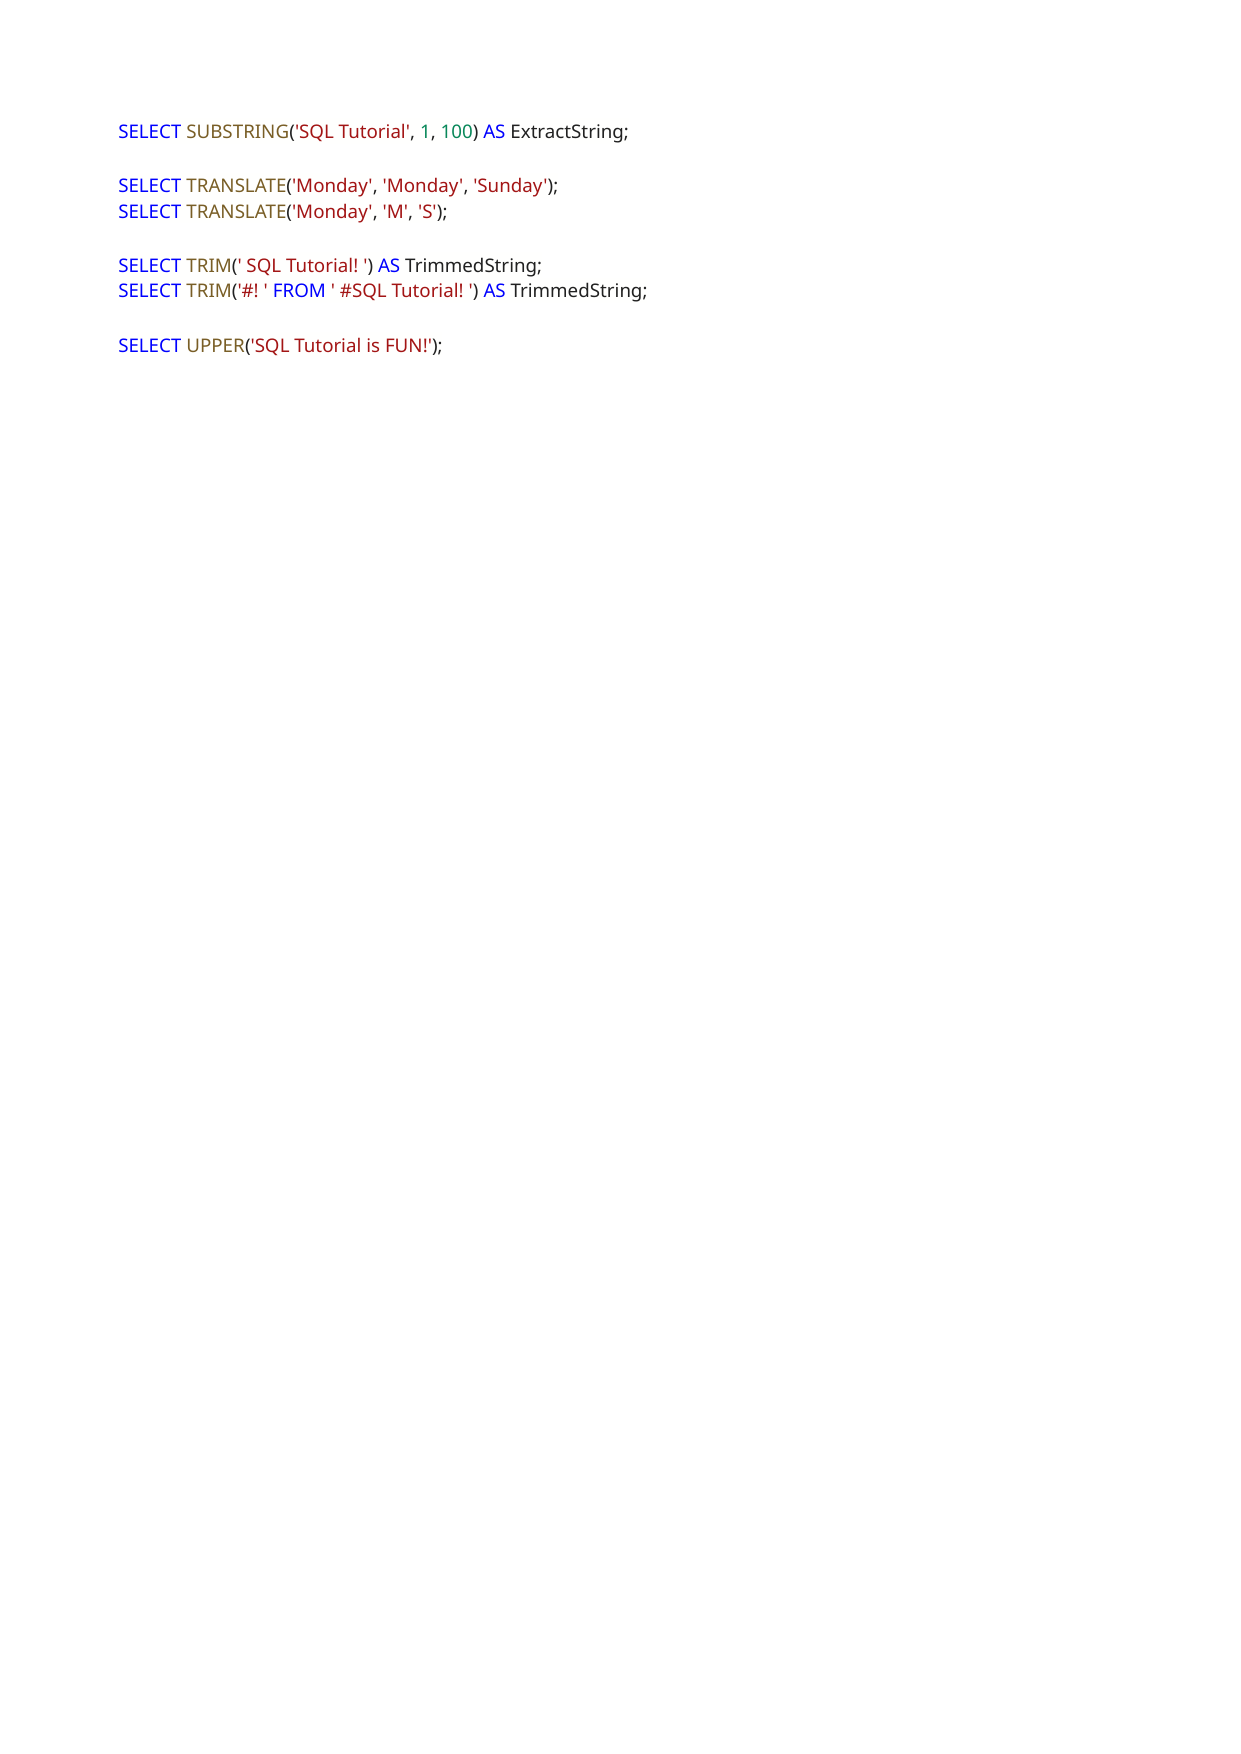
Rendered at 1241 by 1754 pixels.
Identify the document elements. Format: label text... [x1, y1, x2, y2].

text SELECT TRANSLATE('Monday', 'Monday', 'Sunday'); [118, 172, 1122, 198]
text SELECT TRIM(' SQL Tutorial! ') AS TrimmedString; [118, 252, 1122, 278]
text SELECT TRIM('#! ' FROM ' #SQL Tutorial! ') AS TrimmedString; [118, 278, 1122, 303]
text SELECT TRANSLATE('Monday', 'M', 'S'); [118, 198, 1122, 223]
text SELECT SUBSTRING('SQL Tutorial', 1, 100) AS ExtractString; [118, 118, 1122, 144]
text SELECT UPPER('SQL Tutorial is FUN!'); [118, 332, 1122, 357]
